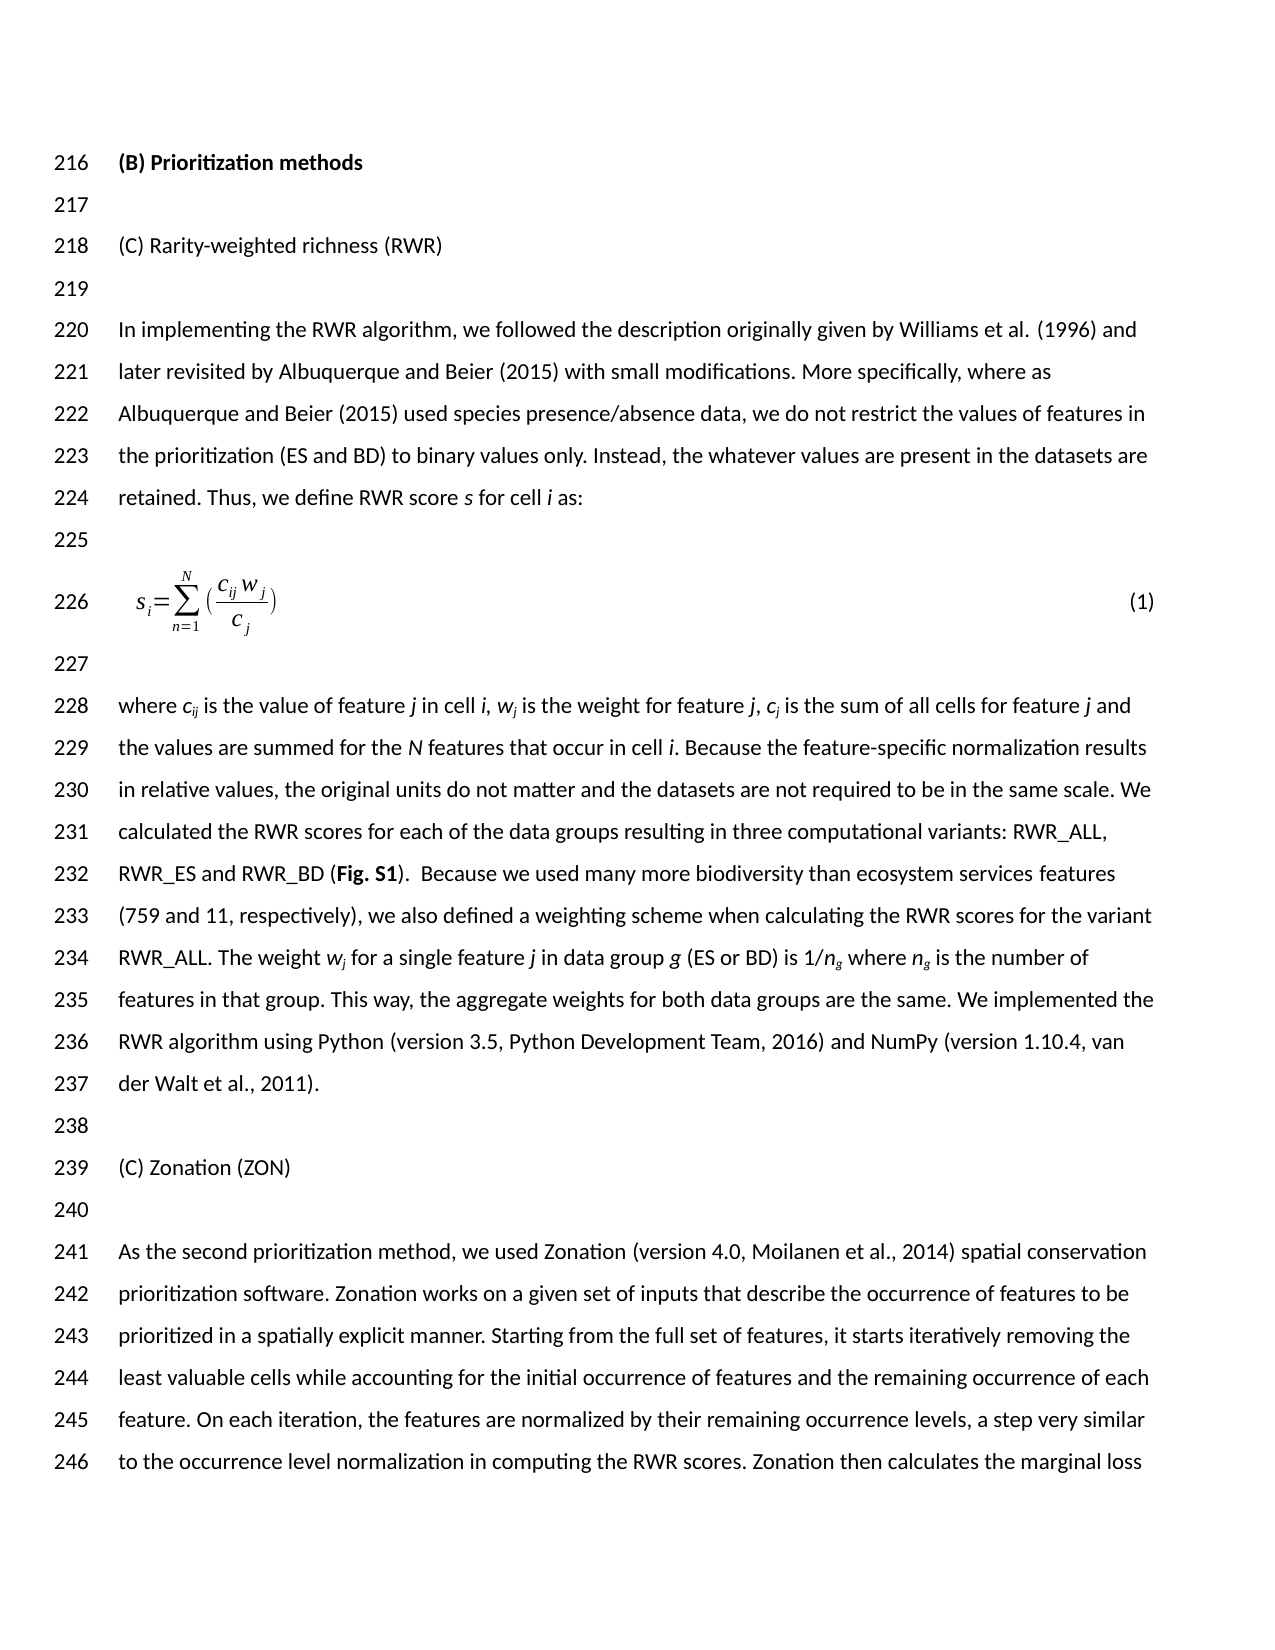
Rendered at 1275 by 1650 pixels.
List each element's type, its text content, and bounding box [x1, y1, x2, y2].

text where cij is the value of feature j in cell i, wj is the weight for feature j, cj is the sum of all cells for feature j and the values are summed for the N features that occur in cell i. Because the feature-specific normalization results in relative values, the original units do not matter and the datasets are not required to be in the same scale. We calculated the RWR scores for each of the data groups resulting in three computational variants: RWR_ALL, RWR_ES and RWR_BD (Fig. S1). Because we used many more biodiversity than ecosystem services ⁠features (759 and 11, respectively), we also defined a weighting scheme when calculating the RWR scores for the variant RWR_ALL. The weight wj for a single feature j in data group g (ES or BD) is 1/ng where ng is the number of features in that group. This way, the aggregate weights for both data groups are the same. We implemented the RWR algorithm using Python (version 3.5, Python Development Team, 2016)⁠ and NumPy (version 1.10.4, van der Walt et al., 2011).⁠ [118, 691, 1157, 1097]
text As the second prioritization method, we used Zonation (version 4.0, Moilanen et al., 2014) spatial conservation prioritization software. Zonation works on a given set of inputs that describe the occurrence of features to be prioritized in a spatially explicit manner. Starting from the full set of features, it starts iteratively removing the least valuable cells while accounting for the initial occurrence of features and the remaining occurrence of each feature. On each iteration, the features are normalized by their remaining occurrence levels, a step very similar to the occurrence level normalization in computing the RWR scores. Zonation then calculates the marginal loss [118, 1237, 1157, 1475]
subtitle (C) Zonation (ZON) [118, 1153, 1157, 1181]
subtitle (C) Rarity-weighted richness (RWR) [118, 232, 1157, 259]
text In implementing the RWR algorithm, we followed the description originally given by Williams et al. (1996)⁠ and later revisited by Albuquerque and Beier (2015) with small modifications. More specifically, where as Albuquerque and Beier (2015) used species presence/absence data, we do not restrict the values of features in the prioritization (ES and BD) to binary values only. Instead, the whatever values are present in the datasets are retained. Thus, we define RWR score s for cell i as: [118, 316, 1157, 511]
text (1) [118, 567, 1157, 636]
subtitle (B) Prioritization methods [118, 148, 1157, 176]
